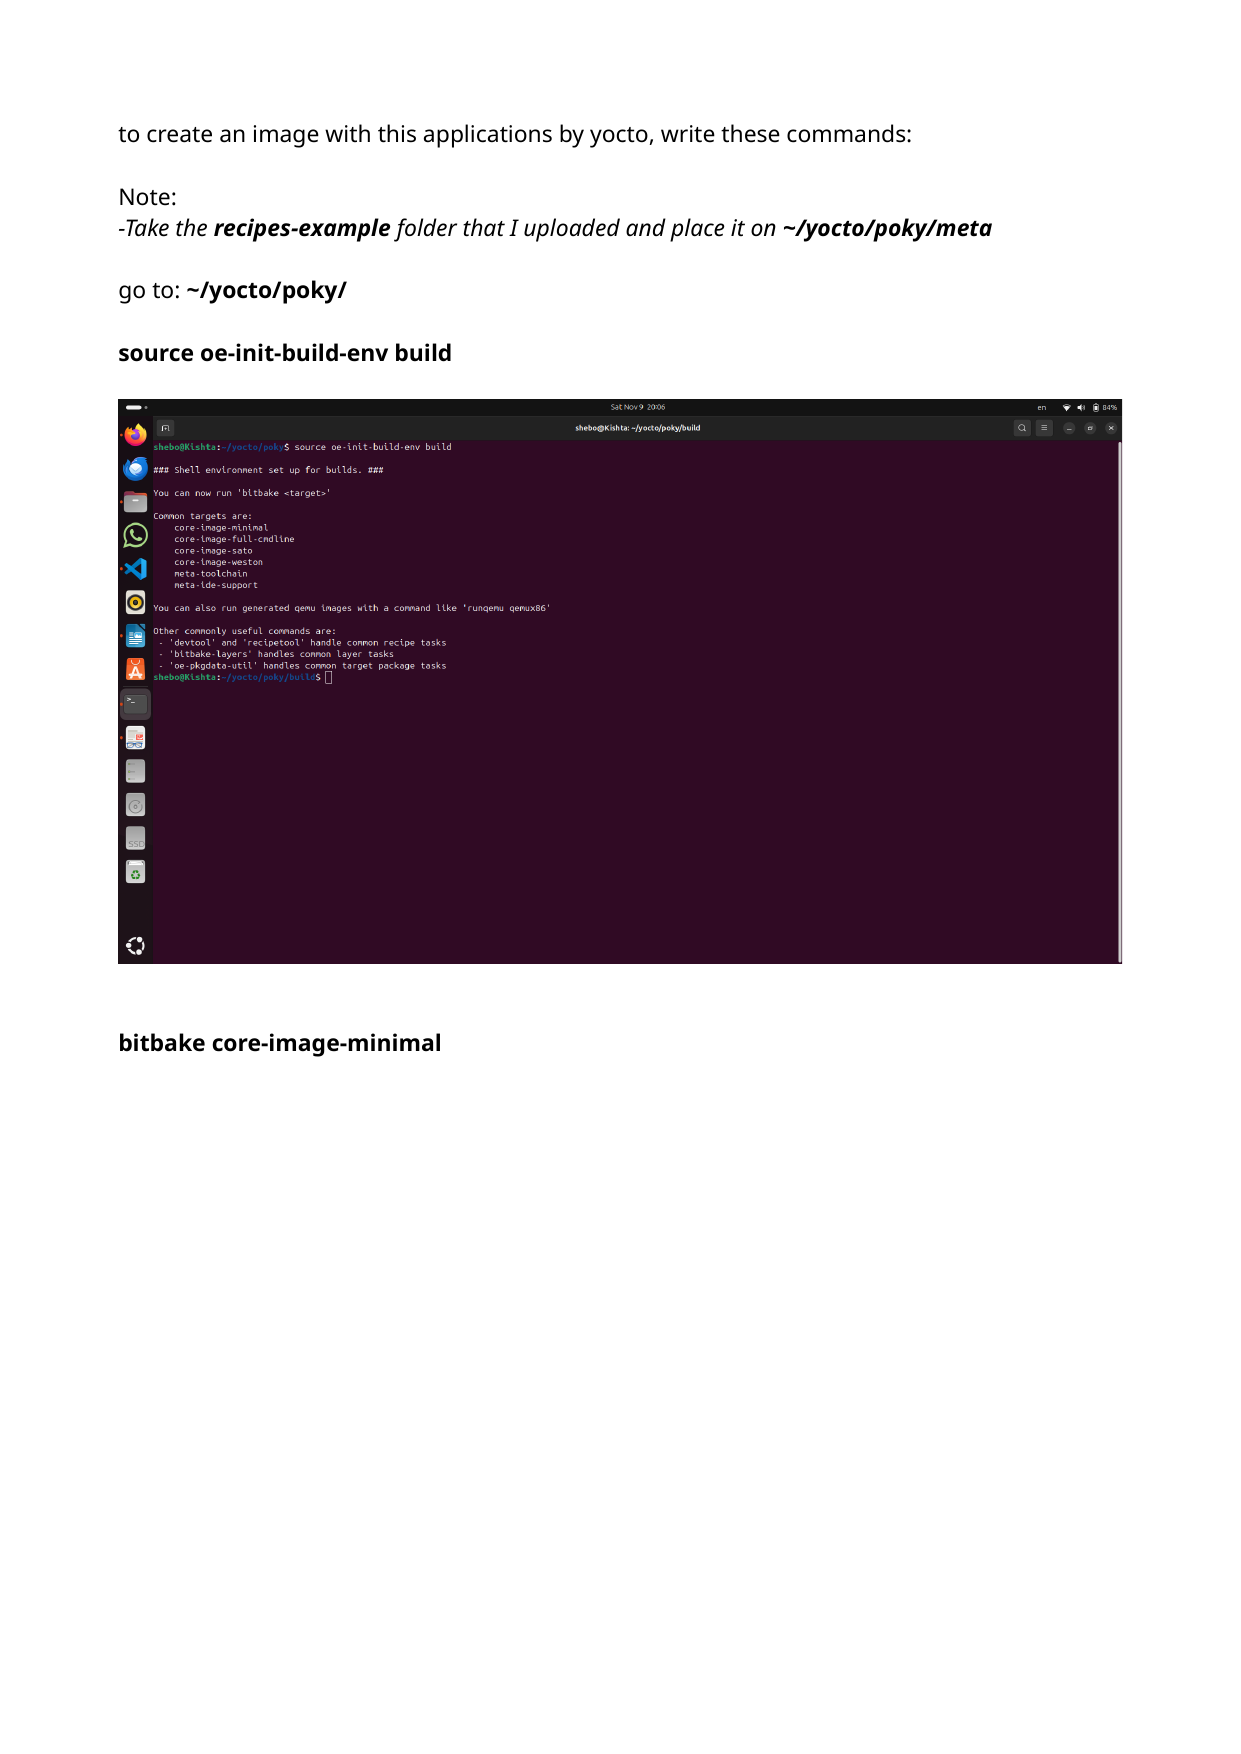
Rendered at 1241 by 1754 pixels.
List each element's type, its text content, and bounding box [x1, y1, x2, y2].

text bitbake core-image-minimal [118, 995, 1122, 1089]
picture [118, 399, 1123, 964]
text go to: ~/yocto/poky/ [118, 243, 1122, 306]
text Note: [118, 181, 1122, 212]
text -Take the recipes-example folder that I uploaded and place it on ~/yocto/poky/meta [118, 212, 1122, 243]
text source oe-init-build-env build [118, 337, 1122, 399]
text to create an image with this applications by yocto, write these commands: [118, 118, 1122, 181]
